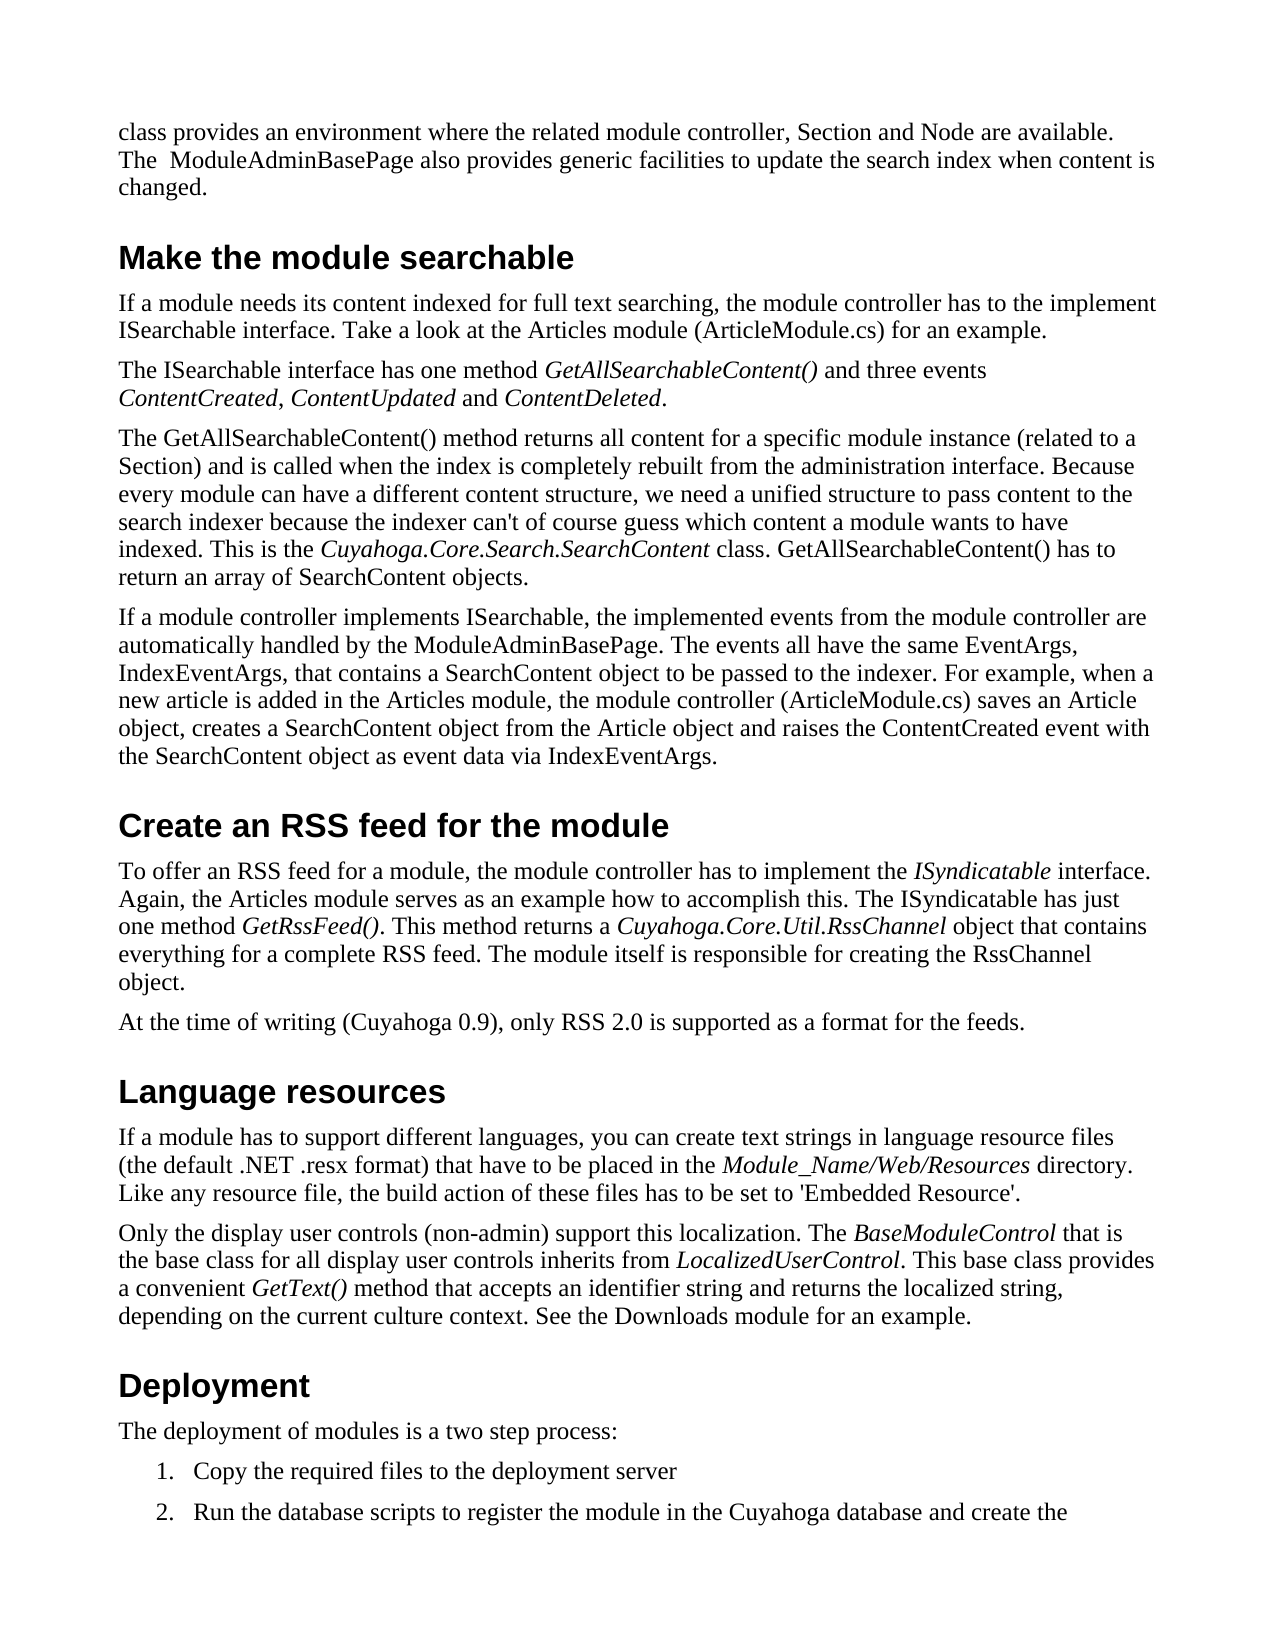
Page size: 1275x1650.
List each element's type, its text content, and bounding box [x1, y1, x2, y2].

text The ISearchable interface has one method GetAllSearchableContent() and three events ContentCreated, ContentUpdated and ContentDeleted. [118, 357, 1157, 412]
subtitle Deployment [118, 1367, 1157, 1405]
subtitle Language resources [118, 1073, 1157, 1111]
subtitle Make the module searchable [118, 239, 1157, 276]
text class provides an environment where the related module controller, Section and Node are available. The ModuleAdminBasePage also provides generic facilities to update the search index when content is changed. [118, 118, 1157, 201]
text To offer an RSS feed for a module, the module controller has to implement the ISyndicatable interface. Again, the Articles module serves as an example how to accomplish this. The ISyndicatable has just one method GetRssFeed(). This method returns a Cuyahoga.Core.Util.RssChannel object that contains everything for a complete RSS feed. The module itself is responsible for creating the RssChannel object. [118, 857, 1157, 996]
list Copy the required files to the deployment server [156, 1457, 1157, 1485]
text At the time of writing (Cuyahoga 0.9), only RSS 2.0 is supported as a format for the feeds. [118, 1008, 1157, 1036]
text The deployment of modules is a two step process: [118, 1417, 1157, 1445]
text Only the display user controls (non-admin) support this localization. The BaseModuleControl that is the base class for all display user controls inherits from LocalizedUserControl. This base class provides a convenient GetText() method that accepts an identifier string and returns the localized string, depending on the current culture context. See the Downloads module for an example. [118, 1219, 1157, 1330]
text If a module controller implements ISearchable, the implemented events from the module controller are automatically handled by the ModuleAdminBasePage. The events all have the same EventArgs, IndexEventArgs, that contains a SearchContent object to be passed to the indexer. For example, when a new article is added in the Articles module, the module controller (ArticleModule.cs) saves an Article object, creates a SearchContent object from the Article object and raises the ContentCreated event with the SearchContent object as event data via IndexEventArgs. [118, 603, 1157, 769]
text The GetAllSearchableContent() method returns all content for a specific module instance (related to a Section) and is called when the index is completely rebuilt from the administration interface. Because every module can have a different content structure, we need a unified structure to pass content to the search indexer because the indexer can't of course guess which content a module wants to have indexed. This is the Cuyahoga.Core.Search.SearchContent class. GetAllSearchableContent() has to return an array of SearchContent objects. [118, 424, 1157, 591]
text If a module needs its content indexed for full text searching, the module controller has to the implement ISearchable interface. Take a look at the Articles module (ArticleModule.cs) for an example. [118, 289, 1157, 344]
text If a module has to support different languages, you can create text strings in language resource files (the default .NET .resx format) that have to be placed in the Module_Name/Web/Resources directory. Like any resource file, the build action of these files has to be set to 'Embedded Resource'. [118, 1123, 1157, 1206]
subtitle Create an RSS feed for the module [118, 807, 1157, 844]
list Run the database scripts to register the module in the Cuyahoga database and create the [156, 1498, 1157, 1525]
